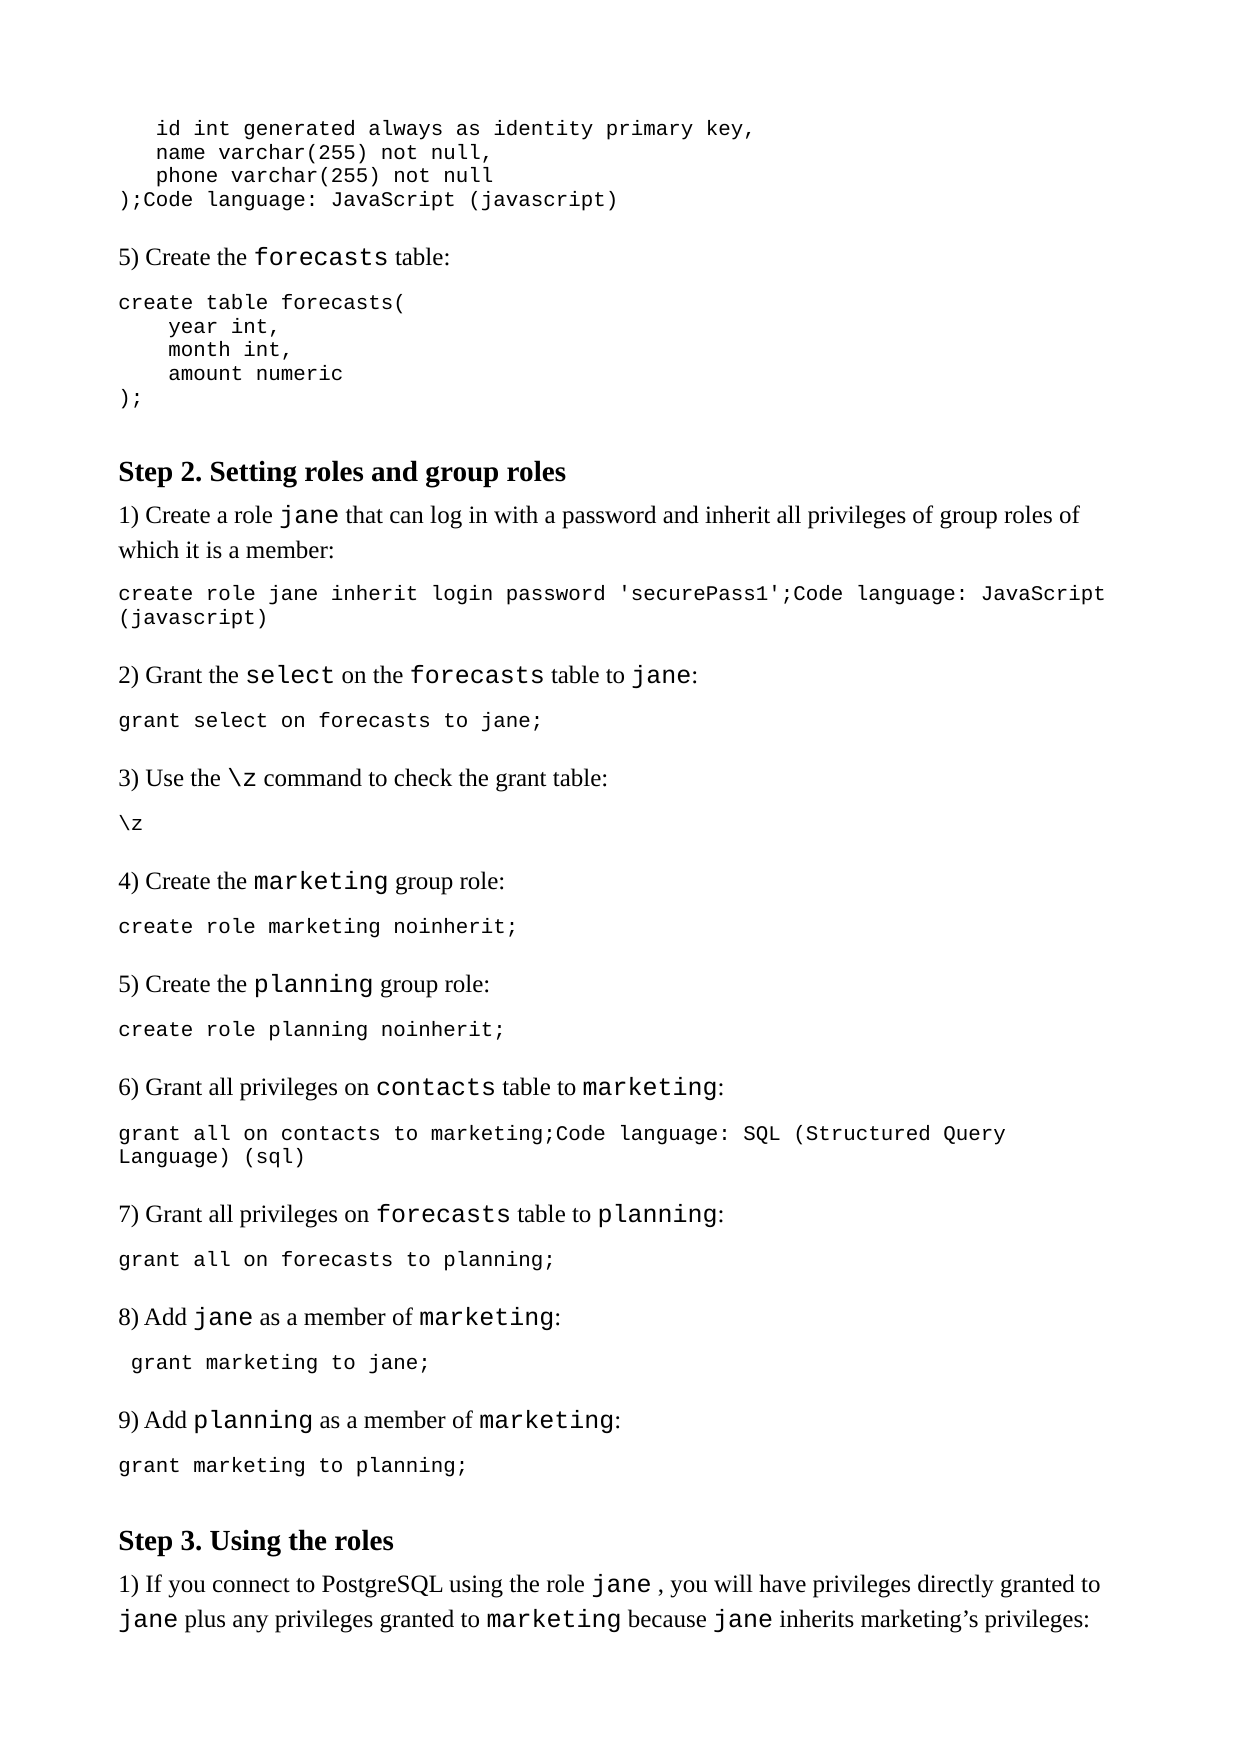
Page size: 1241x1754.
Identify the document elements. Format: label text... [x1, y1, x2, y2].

text 1) If you connect to PostgreSQL using the role jane , you will have privileges directly granted to jane plus any privileges granted to marketing because jane inherits marketing’s privileges: [118, 1569, 1122, 1635]
text amount numeric [118, 363, 1122, 387]
text );Code language: JavaScript (javascript) [118, 189, 1122, 213]
text year int, [118, 316, 1122, 339]
subtitle Step 2. Setting roles and group roles [118, 454, 1122, 488]
text grant marketing to planning; [118, 1456, 1122, 1479]
text ); [118, 387, 1122, 410]
text \z [118, 813, 1122, 837]
text 7) Grant all privileges on forecasts table to planning: [118, 1199, 1122, 1230]
text grant all on contacts to marketing;Code language: SQL (Structured Query Language) (sql) [118, 1122, 1122, 1170]
text 8) Add jane as a member of marketing: [118, 1302, 1122, 1333]
text 2) Grant the select on the forecasts table to jane: [118, 660, 1122, 691]
text id int generated always as identity primary key, [118, 118, 1122, 142]
text 9) Add planning as a member of marketing: [118, 1406, 1122, 1436]
text 1) Create a role jane that can log in with a password and inherit all privileges of group roles of which it is a member: [118, 501, 1122, 564]
text create role marketing noinherit; [118, 916, 1122, 940]
text month int, [118, 339, 1122, 363]
text 3) Use the \z command to check the grant table: [118, 763, 1122, 794]
text create role jane inherit login password 'securePass1';Code language: JavaScript (javascript) [118, 583, 1122, 631]
text 4) Create the marketing group role: [118, 866, 1122, 897]
text create table forecasts( [118, 292, 1122, 316]
text 6) Grant all privileges on contacts table to marketing: [118, 1072, 1122, 1103]
text 5) Create the planning group role: [118, 969, 1122, 1000]
text phone varchar(255) not null [118, 165, 1122, 189]
text create role planning noinherit; [118, 1019, 1122, 1043]
text 5) Create the forecasts table: [118, 242, 1122, 273]
text grant all on forecasts to planning; [118, 1249, 1122, 1273]
text name varchar(255) not null, [118, 142, 1122, 165]
text grant marketing to jane; [118, 1352, 1122, 1376]
subtitle Step 3. Using the roles [118, 1523, 1122, 1557]
text grant select on forecasts to jane; [118, 710, 1122, 734]
